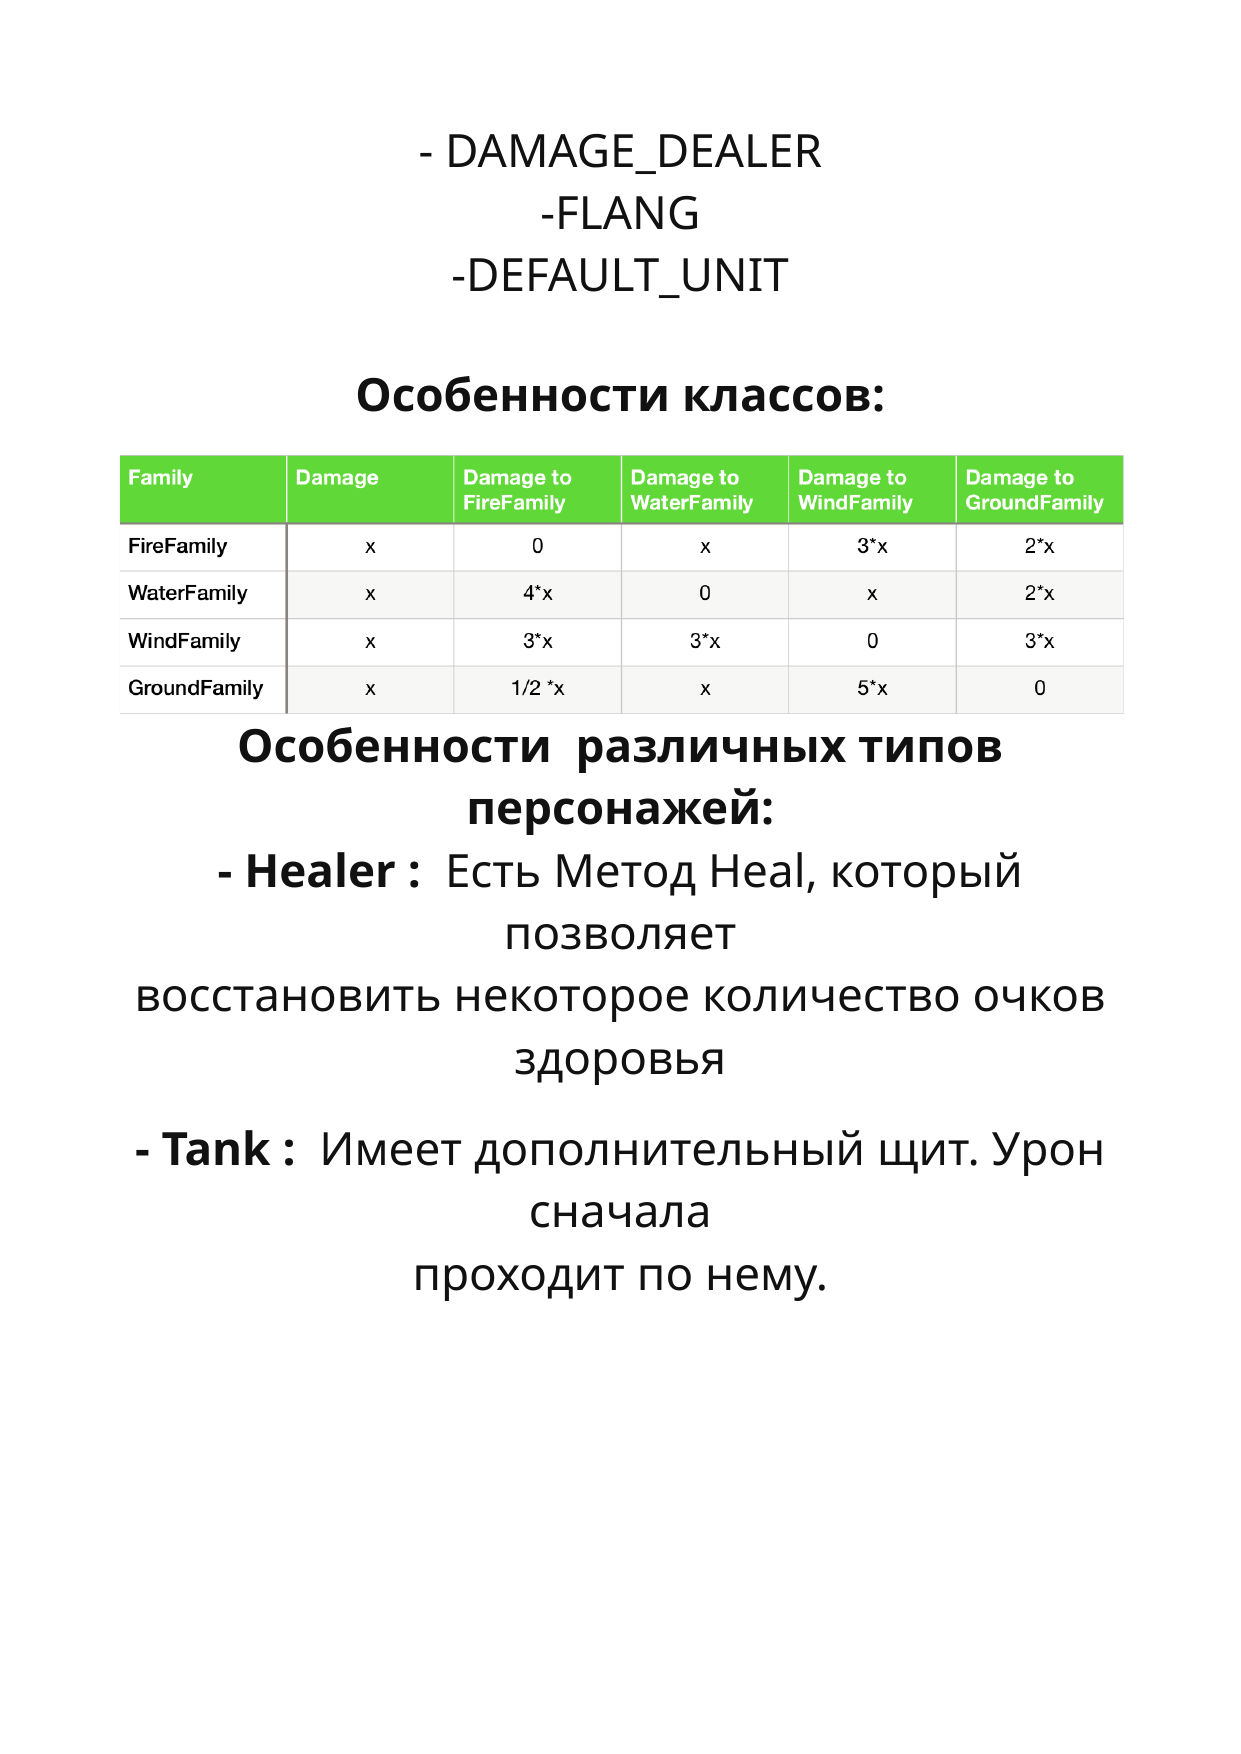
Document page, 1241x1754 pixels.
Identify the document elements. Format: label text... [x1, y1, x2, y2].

text -DEFAULT_UNIT [118, 243, 1122, 305]
text - Tank : Имеет дополнительный щит. Урон сначала [118, 1116, 1122, 1241]
text - Healer : Есть Метод Heal, который позволяет [118, 838, 1122, 963]
text - DAMAGE_DEALER [118, 118, 1122, 181]
text Особенности классов: [118, 363, 1122, 425]
text -FLANG [118, 181, 1122, 243]
text Особенности различных типов персонажей: [118, 454, 1122, 838]
text здоровья [118, 1025, 1122, 1088]
text проходит по нему. [118, 1241, 1122, 1304]
picture [119, 455, 1124, 714]
text восстановить некоторое количество очков [118, 963, 1122, 1025]
